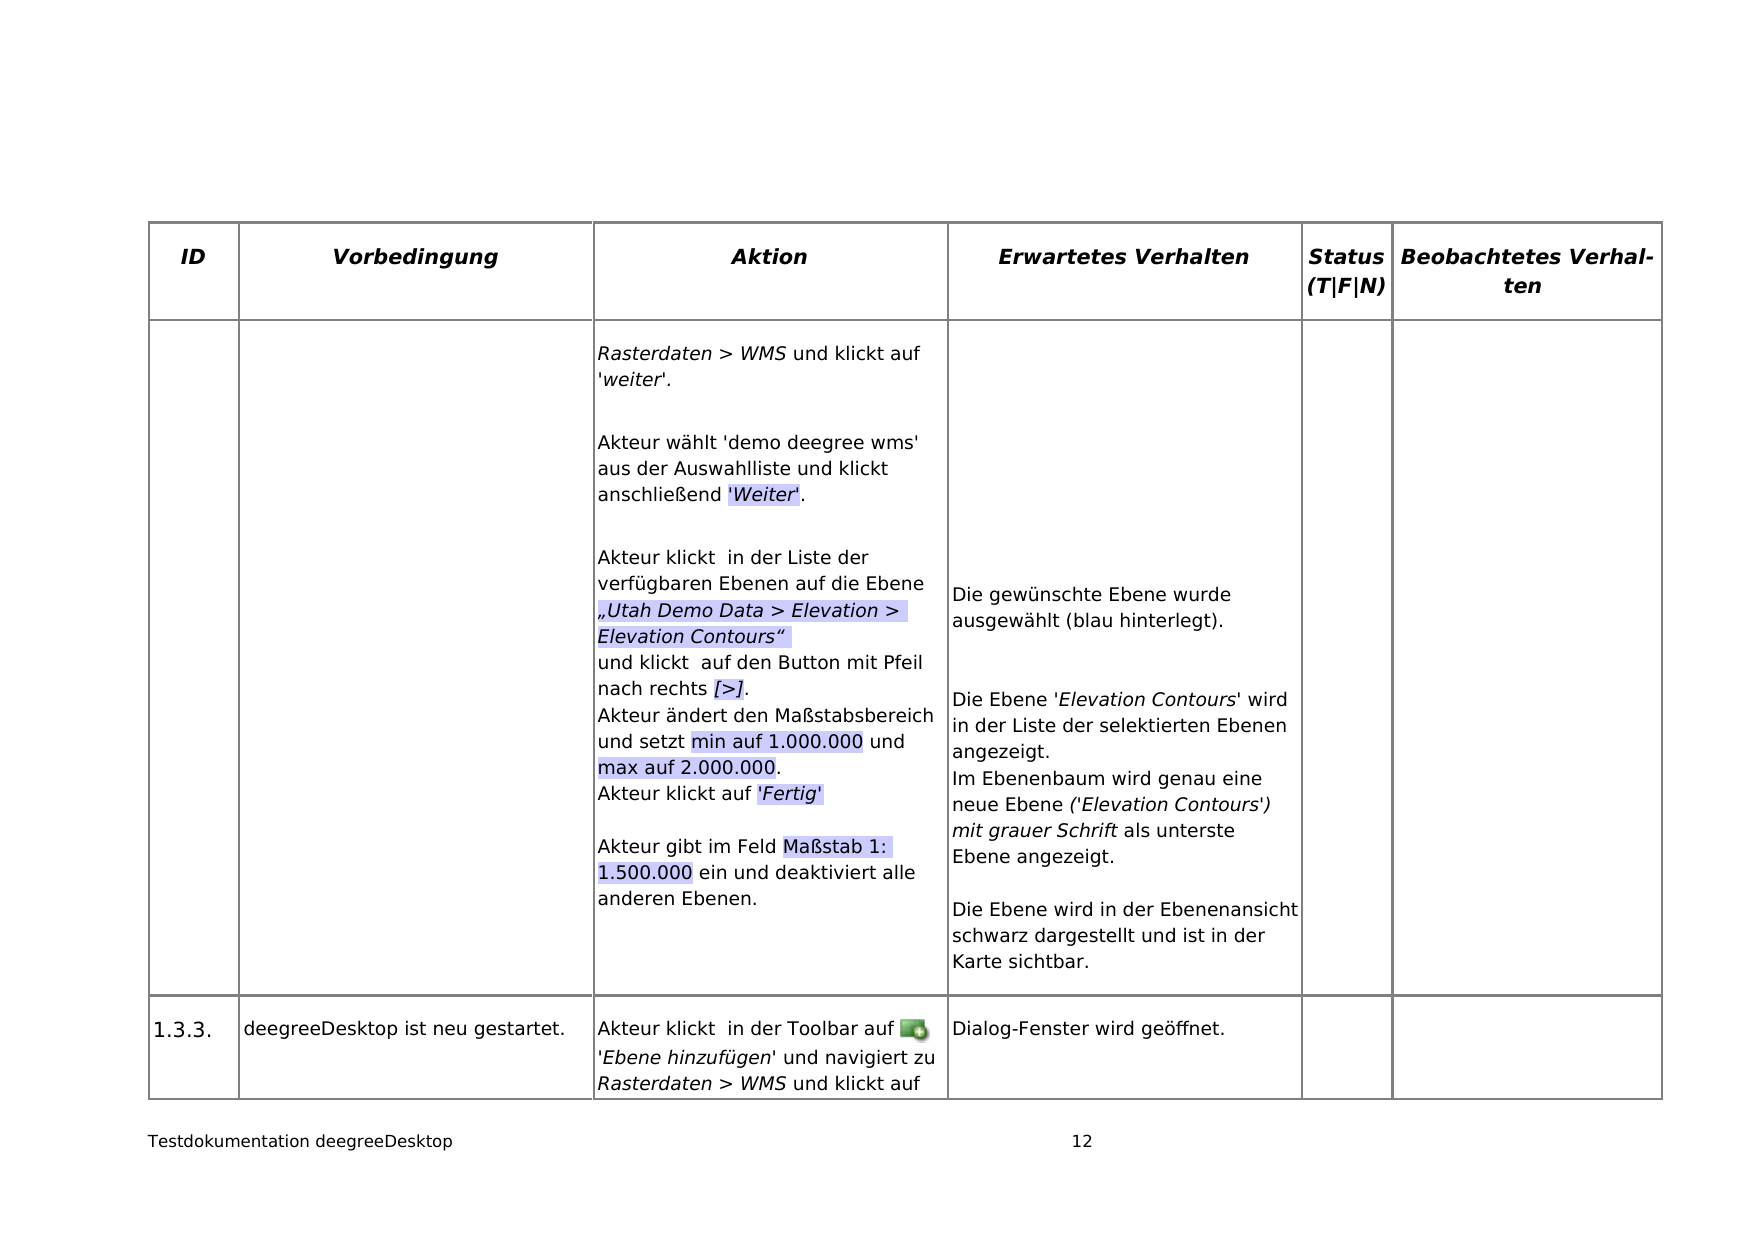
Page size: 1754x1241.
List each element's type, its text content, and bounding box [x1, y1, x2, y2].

table_header Vorbedingung [240, 224, 592, 319]
table_cell [240, 321, 592, 994]
table_cell Dialog-Fenster wird geöffnet. [949, 997, 1301, 1098]
picture [900, 1018, 930, 1043]
table_cell Akteur klickt in der Toolbar auf 'Ebene hinzufügen' und navigiert zu Rasterdaten > WMS und klickt auf [595, 997, 947, 1098]
table_header ID [150, 224, 238, 319]
table_cell [1394, 321, 1661, 994]
table_header Status (T|F|N) [1303, 224, 1391, 319]
table_cell Die gewünschte Ebene wurde ausgewählt (blau hinterlegt). Die Ebene 'Elevation Contours' wird in der Liste der selektierten Ebenen angezeigt. Im Ebenen­baum wird genau eine neue Ebene ('Elevation Contours') mit grauer Schrift als unterste Ebene angezeigt. Die Ebene wird in der Ebenenansicht schwarz dargestellt und ist in der Karte sichtbar. [949, 321, 1301, 994]
table_header Beobachtetes Verhal­ten [1394, 224, 1661, 319]
table_cell deegreeDesktop ist neu gestartet. [240, 997, 592, 1098]
table_cell [150, 997, 238, 1098]
table_header Erwartetes Verhalten [949, 224, 1301, 319]
table_cell [150, 321, 238, 994]
table_cell [1303, 321, 1391, 994]
table_cell [1303, 997, 1391, 1098]
table_header Aktion [595, 224, 947, 319]
table_cell [1394, 997, 1661, 1098]
table_cell Rasterdaten > WMS und klickt auf 'weiter'. Akteur wählt 'demo deegree wms' aus der Auswahlliste und klickt anschließend 'Weiter'. Akteur klickt in der Liste der verfügbaren Ebenen auf die Ebene „Utah Demo Data > Elevation > Elevation Contours“ und klickt auf den Button mit Pfeil nach rechts [>]. Akteur ändert den Maßstabsbereich und setzt min auf 1.000.000 und max auf 2.000.000. Akteur klickt auf 'Fertig' Akteur gibt im Feld Maßstab 1: 1.500.000 ein und deaktiviert alle anderen Ebenen. [595, 321, 947, 994]
